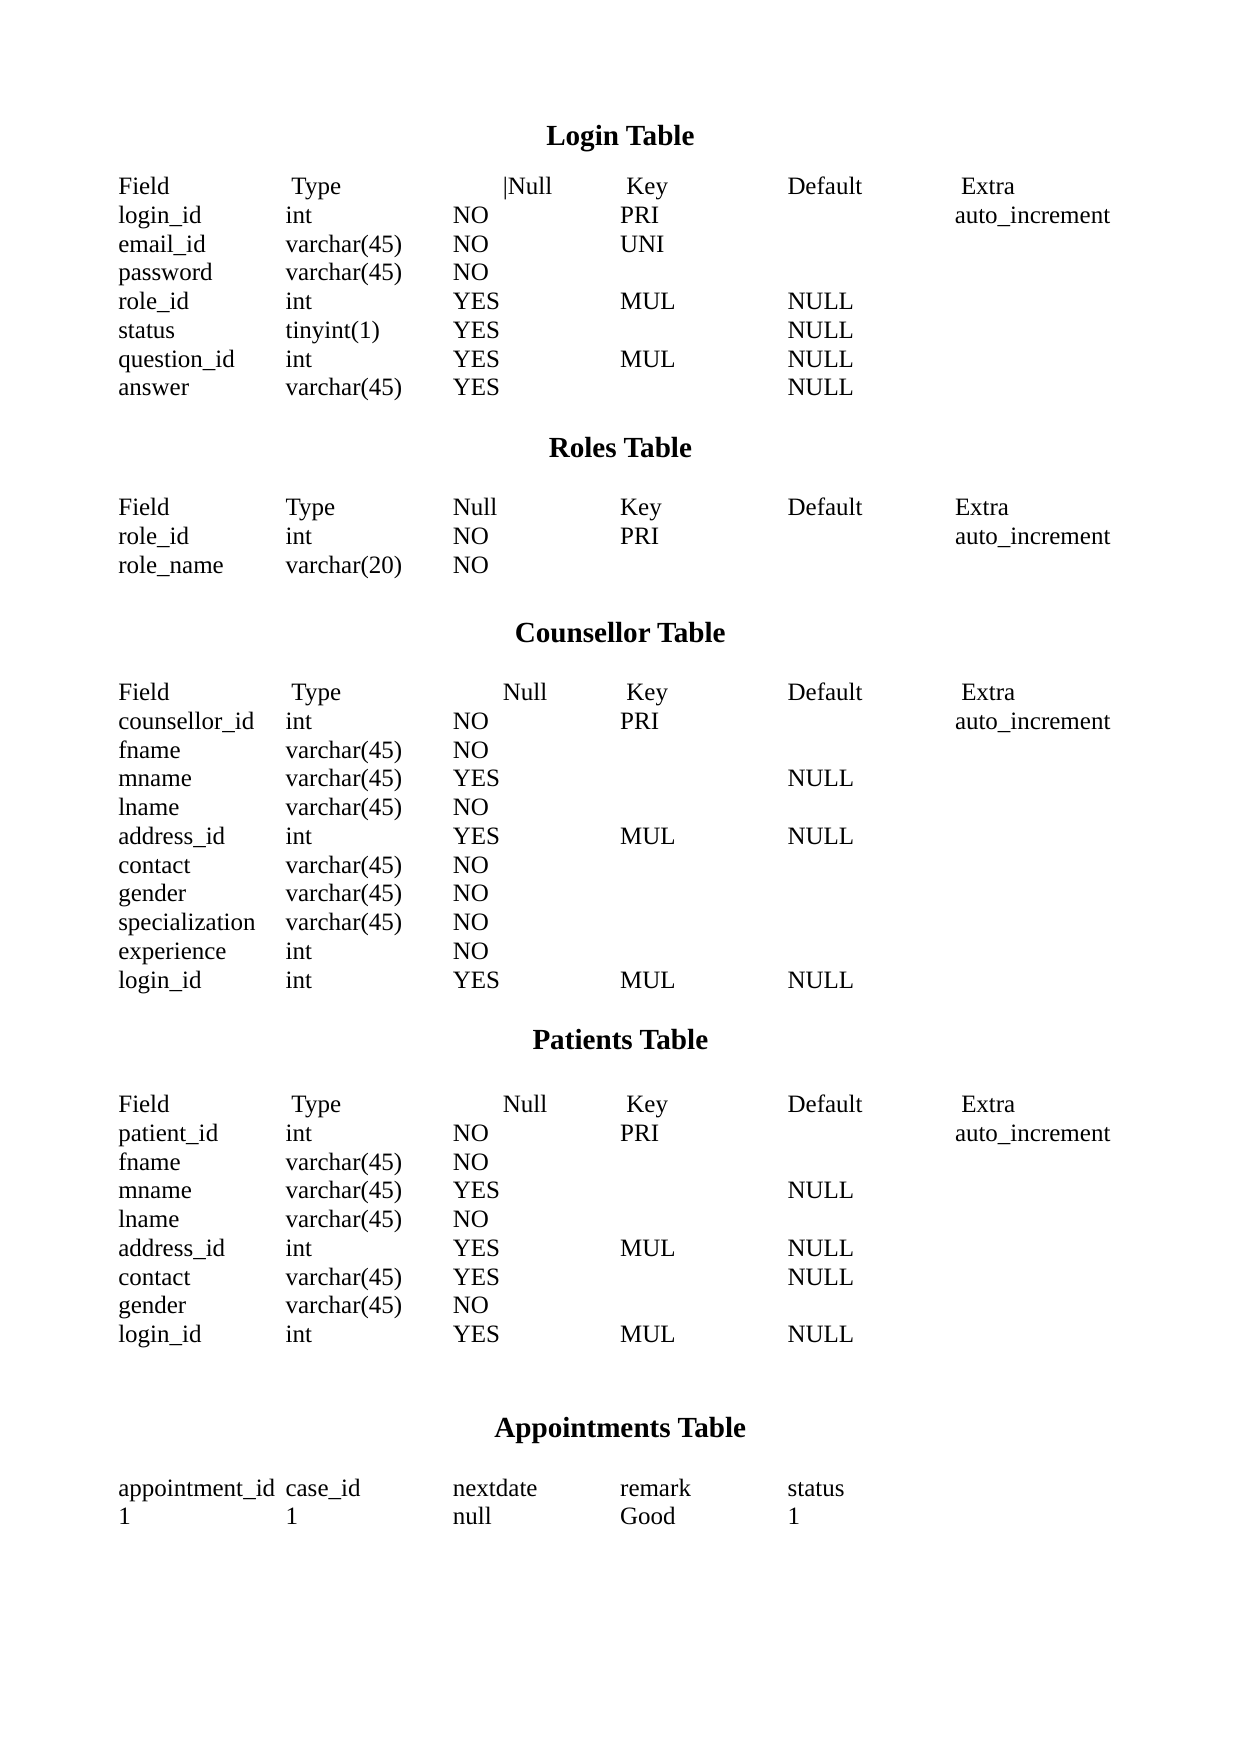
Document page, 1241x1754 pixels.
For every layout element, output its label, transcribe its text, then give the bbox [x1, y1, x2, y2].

table_cell [955, 373, 1122, 401]
table_cell status [118, 315, 285, 344]
table_cell [788, 907, 955, 936]
table_cell NO [453, 735, 620, 763]
table_cell NO [453, 1291, 620, 1319]
table_header Key [620, 1089, 787, 1118]
table_cell email_id [118, 229, 285, 257]
table_header Field [118, 677, 285, 706]
table_cell [620, 373, 787, 401]
table_cell YES [453, 315, 620, 344]
table_cell PRI [620, 200, 787, 229]
table_cell [620, 764, 787, 792]
table_cell varchar(45) [285, 850, 453, 878]
table_cell NO [453, 1204, 620, 1233]
table_cell YES [453, 373, 620, 401]
table_cell UNI [620, 229, 787, 257]
table_cell auto_increment [955, 521, 1122, 550]
table_cell null [453, 1501, 620, 1530]
table_cell MUL [620, 821, 787, 850]
table_cell lname [118, 1204, 285, 1233]
table_cell MUL [620, 1319, 787, 1348]
table_header Type [285, 1089, 453, 1118]
table_cell [620, 1176, 787, 1204]
table_cell [955, 764, 1122, 792]
table_cell [788, 1204, 955, 1233]
table_cell [620, 1530, 787, 1559]
table_cell [620, 879, 787, 907]
table_cell varchar(45) [285, 1262, 453, 1291]
table_cell YES [453, 965, 620, 993]
table_cell varchar(45) [285, 792, 453, 821]
table_header Null [453, 492, 620, 521]
table_cell [955, 965, 1122, 993]
table_header Default [788, 492, 955, 521]
table_cell [955, 229, 1122, 257]
table_cell varchar(45) [285, 735, 453, 763]
table_cell int [285, 1319, 453, 1348]
table_cell [620, 258, 787, 286]
table_cell [955, 1176, 1122, 1204]
table_header nextdate [453, 1473, 620, 1501]
table_cell NULL [787, 344, 954, 372]
table_cell [955, 286, 1122, 315]
table_header Null [453, 677, 620, 706]
table_cell [955, 1262, 1122, 1291]
table_cell NO [453, 521, 620, 550]
table_cell counsellor_id [118, 706, 285, 735]
table_cell PRI [620, 1118, 787, 1147]
table_cell YES [453, 1262, 620, 1291]
table_cell auto_increment [955, 706, 1122, 735]
table_cell [788, 1147, 955, 1176]
table_header case_id [285, 1473, 453, 1501]
table_cell [787, 229, 954, 257]
table_cell [788, 1291, 955, 1319]
table_cell NULL [788, 821, 955, 850]
table_cell answer [118, 373, 285, 401]
table_cell [620, 907, 787, 936]
table_cell NULL [788, 1176, 955, 1204]
table_cell mname [118, 1176, 285, 1204]
table_cell experience [118, 936, 285, 965]
table_cell NO [453, 550, 620, 581]
table_cell [955, 1204, 1122, 1233]
table_cell [955, 1291, 1122, 1319]
table_cell [955, 879, 1122, 907]
table_cell auto_increment [955, 200, 1122, 229]
table_cell [620, 550, 787, 581]
table_cell NO [453, 879, 620, 907]
text Counsellor Table [118, 615, 1122, 648]
table_cell fname [118, 735, 285, 763]
table_header Type [285, 171, 453, 200]
table_cell login_id [118, 200, 285, 229]
table_header appointment_id [118, 1473, 285, 1501]
table_cell YES [453, 764, 620, 792]
table_header Extra [955, 677, 1122, 706]
table_cell NO [453, 1118, 620, 1147]
text Patients Table [118, 1022, 1122, 1056]
table_cell varchar(45) [285, 1176, 453, 1204]
table_cell [620, 936, 787, 965]
table_cell YES [453, 1319, 620, 1348]
table_header Default [788, 677, 955, 706]
table_header Null [453, 1089, 620, 1118]
table_cell 1 [285, 1501, 453, 1530]
table_cell [620, 1262, 787, 1291]
table_cell varchar(45) [285, 879, 453, 907]
table_cell varchar(45) [285, 907, 453, 936]
table_cell [955, 258, 1122, 286]
table_cell NULL [787, 373, 954, 401]
table_cell [620, 1291, 787, 1319]
table_cell NO [453, 706, 620, 735]
table_cell [955, 1233, 1122, 1262]
table_cell gender [118, 879, 285, 907]
table_cell varchar(45) [285, 229, 453, 257]
table_cell NULL [788, 1319, 955, 1348]
table_cell YES [453, 344, 620, 372]
table_cell [788, 879, 955, 907]
table_cell tinyint(1) [285, 315, 453, 344]
table_cell contact [118, 1262, 285, 1291]
table_cell [787, 258, 954, 286]
table_cell role_name [118, 550, 285, 581]
table_header Field [118, 171, 285, 200]
table_cell varchar(45) [285, 1147, 453, 1176]
text Roles Table [118, 430, 1122, 463]
table_cell int [285, 936, 453, 965]
table_header Key [620, 492, 787, 521]
table_cell fname [118, 1147, 285, 1176]
table_cell [955, 821, 1122, 850]
table_cell [620, 792, 787, 821]
table_cell NULL [787, 315, 954, 344]
table_cell YES [453, 1176, 620, 1204]
table_cell varchar(45) [285, 1291, 453, 1319]
table_cell [787, 200, 954, 229]
table_cell int [285, 200, 453, 229]
table_cell [453, 1530, 620, 1559]
table_cell varchar(45) [285, 764, 453, 792]
table_cell NO [453, 258, 620, 286]
table_cell Good [620, 1501, 787, 1530]
table_cell [788, 1530, 1010, 1559]
table_cell [788, 1118, 955, 1147]
table_cell MUL [620, 286, 787, 315]
table_cell [620, 1204, 787, 1233]
table_cell int [285, 521, 453, 550]
table_cell NO [453, 850, 620, 878]
table_cell int [285, 286, 453, 315]
table_cell varchar(45) [285, 1204, 453, 1233]
table_cell MUL [620, 1233, 787, 1262]
table_cell patient_id [118, 1118, 285, 1147]
table_cell [955, 1147, 1122, 1176]
table_cell [955, 315, 1122, 344]
table_cell NO [453, 229, 620, 257]
table_cell [620, 315, 787, 344]
table_header Type [285, 492, 453, 521]
table_header Extra [955, 492, 1122, 521]
table_cell NULL [788, 1262, 955, 1291]
table_cell varchar(20) [285, 550, 453, 581]
table_cell role_id [118, 521, 285, 550]
table_cell gender [118, 1291, 285, 1319]
text Login Table [118, 118, 1122, 152]
table_header status [788, 1473, 1010, 1501]
text Appointments Table [118, 1410, 1122, 1444]
table_cell 1 [788, 1501, 1010, 1530]
table_cell [788, 706, 955, 735]
table_cell int [285, 1118, 453, 1147]
table_cell varchar(45) [285, 258, 453, 286]
table_header Key [620, 171, 787, 200]
table_cell question_id [118, 344, 285, 372]
table_cell lname [118, 792, 285, 821]
table_cell login_id [118, 1319, 285, 1348]
table_cell [955, 792, 1122, 821]
table_cell password [118, 258, 285, 286]
table_cell NULL [787, 286, 954, 315]
table_cell NO [453, 936, 620, 965]
table_header Field [118, 492, 285, 521]
table_cell NULL [788, 965, 955, 993]
table_cell [620, 1147, 787, 1176]
table_cell role_id [118, 286, 285, 315]
table_cell [955, 850, 1122, 878]
table_cell [285, 1530, 453, 1559]
table_cell 1 [118, 1501, 285, 1530]
table_cell [955, 1319, 1122, 1348]
table_cell login_id [118, 965, 285, 993]
table_header remark [620, 1473, 787, 1501]
table_cell mname [118, 764, 285, 792]
table_header Default [788, 1089, 955, 1118]
table_cell address_id [118, 821, 285, 850]
table_cell address_id [118, 1233, 285, 1262]
table_header Key [620, 677, 787, 706]
table_cell [620, 735, 787, 763]
table_cell PRI [620, 521, 787, 550]
table_header Field [118, 1089, 285, 1118]
table_header Extra [955, 171, 1122, 200]
table_cell NO [453, 1147, 620, 1176]
table_cell [955, 936, 1122, 965]
table_cell [118, 1530, 285, 1559]
table_cell NO [453, 792, 620, 821]
table_cell varchar(45) [285, 373, 453, 401]
table_cell int [285, 344, 453, 372]
table_cell contact [118, 850, 285, 878]
table_cell [788, 936, 955, 965]
table_cell NO [453, 200, 620, 229]
table_cell [955, 907, 1122, 936]
table_cell [955, 735, 1122, 763]
table_cell int [285, 1233, 453, 1262]
table_header Default [787, 171, 954, 200]
table_cell [788, 792, 955, 821]
table_header |Null [453, 171, 620, 200]
table_cell NO [453, 907, 620, 936]
table_cell [955, 344, 1122, 372]
table_cell int [285, 965, 453, 993]
table_cell [955, 550, 1122, 581]
table_cell [788, 521, 955, 550]
table_cell MUL [620, 344, 787, 372]
table_cell NULL [788, 1233, 955, 1262]
table_cell NULL [788, 764, 955, 792]
table_cell YES [453, 286, 620, 315]
table_cell int [285, 706, 453, 735]
table_cell int [285, 821, 453, 850]
table_cell [788, 735, 955, 763]
table_cell [788, 850, 955, 878]
table_cell PRI [620, 706, 787, 735]
table_cell [620, 850, 787, 878]
table_cell [788, 550, 955, 581]
table_cell YES [453, 821, 620, 850]
table_header Extra [955, 1089, 1122, 1118]
table_cell YES [453, 1233, 620, 1262]
table_cell MUL [620, 965, 787, 993]
table_cell specialization [118, 907, 285, 936]
table_cell auto_increment [955, 1118, 1122, 1147]
table_header Type [285, 677, 453, 706]
